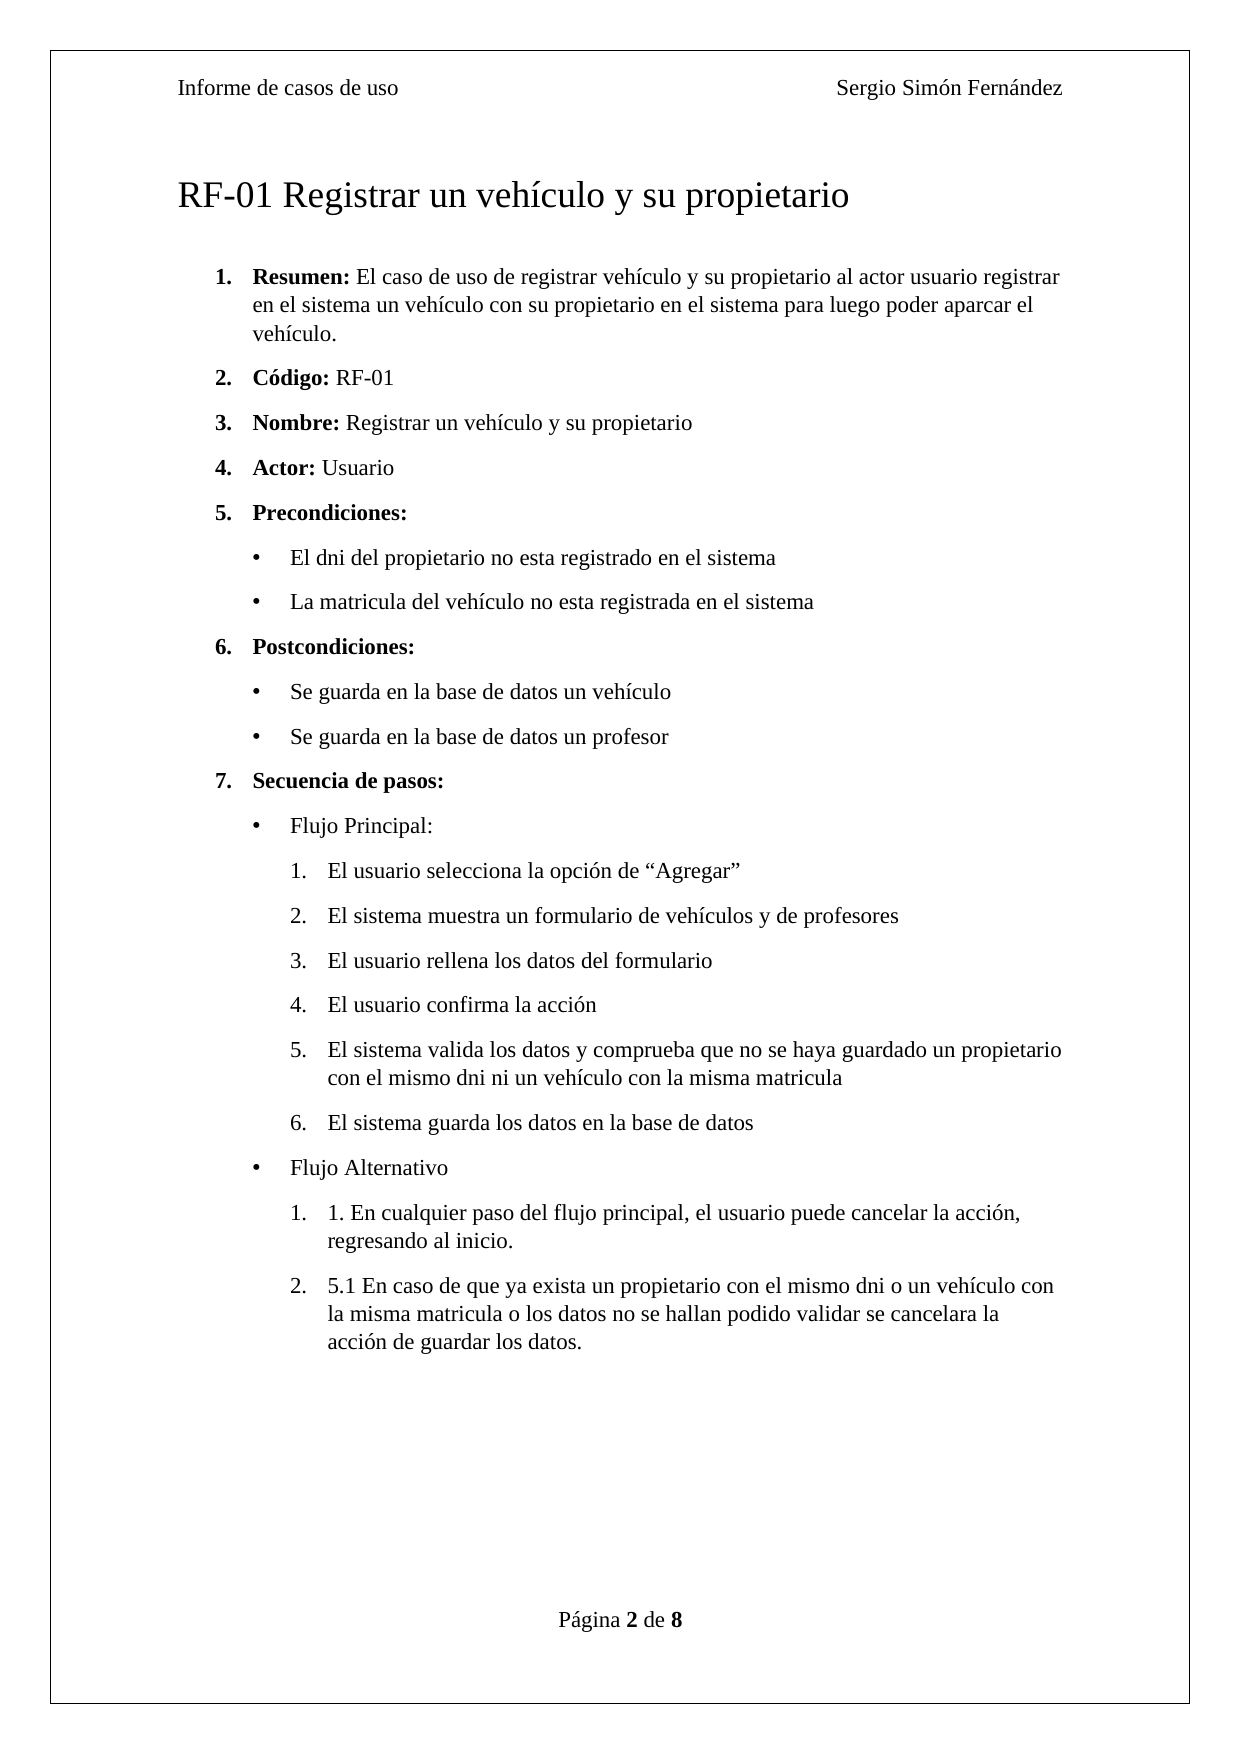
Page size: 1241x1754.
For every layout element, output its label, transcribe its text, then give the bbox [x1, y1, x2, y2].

list Precondiciones: [215, 499, 1063, 525]
list Resumen: El caso de uso de registrar vehículo y su propietario al actor usuario registrar en el sistema un vehículo con su propietario en el sistema para luego poder aparcar el vehículo. [215, 263, 1063, 346]
list Flujo Alternativo [252, 1154, 1063, 1180]
list Se guarda en la base de datos un vehículo [252, 678, 1063, 704]
list Secuencia de pasos: [215, 768, 1063, 794]
list Postcondiciones: [215, 633, 1063, 659]
list Nombre: Registrar un vehículo y su propietario [215, 409, 1063, 436]
list Código: RF-01 [215, 364, 1063, 391]
subtitle RF-01 Registrar un vehículo y su propietario [177, 173, 1063, 216]
list El dni del propietario no esta registrado en el sistema [252, 544, 1063, 570]
list El usuario selecciona la opción de “Agregar” [290, 857, 1063, 883]
list Se guarda en la base de datos un profesor [252, 723, 1063, 749]
list El usuario rellena los datos del formulario [290, 947, 1063, 973]
list Actor: Usuario [215, 454, 1063, 480]
list El sistema guarda los datos en la base de datos [290, 1109, 1063, 1136]
list El sistema muestra un formulario de vehículos y de profesores [290, 902, 1063, 928]
list 5.1 En caso de que ya exista un propietario con el mismo dni o un vehículo con la misma matricula o los datos no se hallan podido validar se cancelara la acción de guardar los datos. [290, 1272, 1063, 1354]
list El sistema valida los datos y comprueba que no se haya guardado un propietario con el mismo dni ni un vehículo con la misma matricula [290, 1036, 1063, 1091]
list Flujo Principal: [252, 812, 1063, 839]
list 1. En cualquier paso del flujo principal, el usuario puede cancelar la acción, regresando al inicio. [290, 1199, 1063, 1253]
list La matricula del vehículo no esta registrada en el sistema [252, 588, 1063, 615]
list El usuario confirma la acción [290, 992, 1063, 1018]
